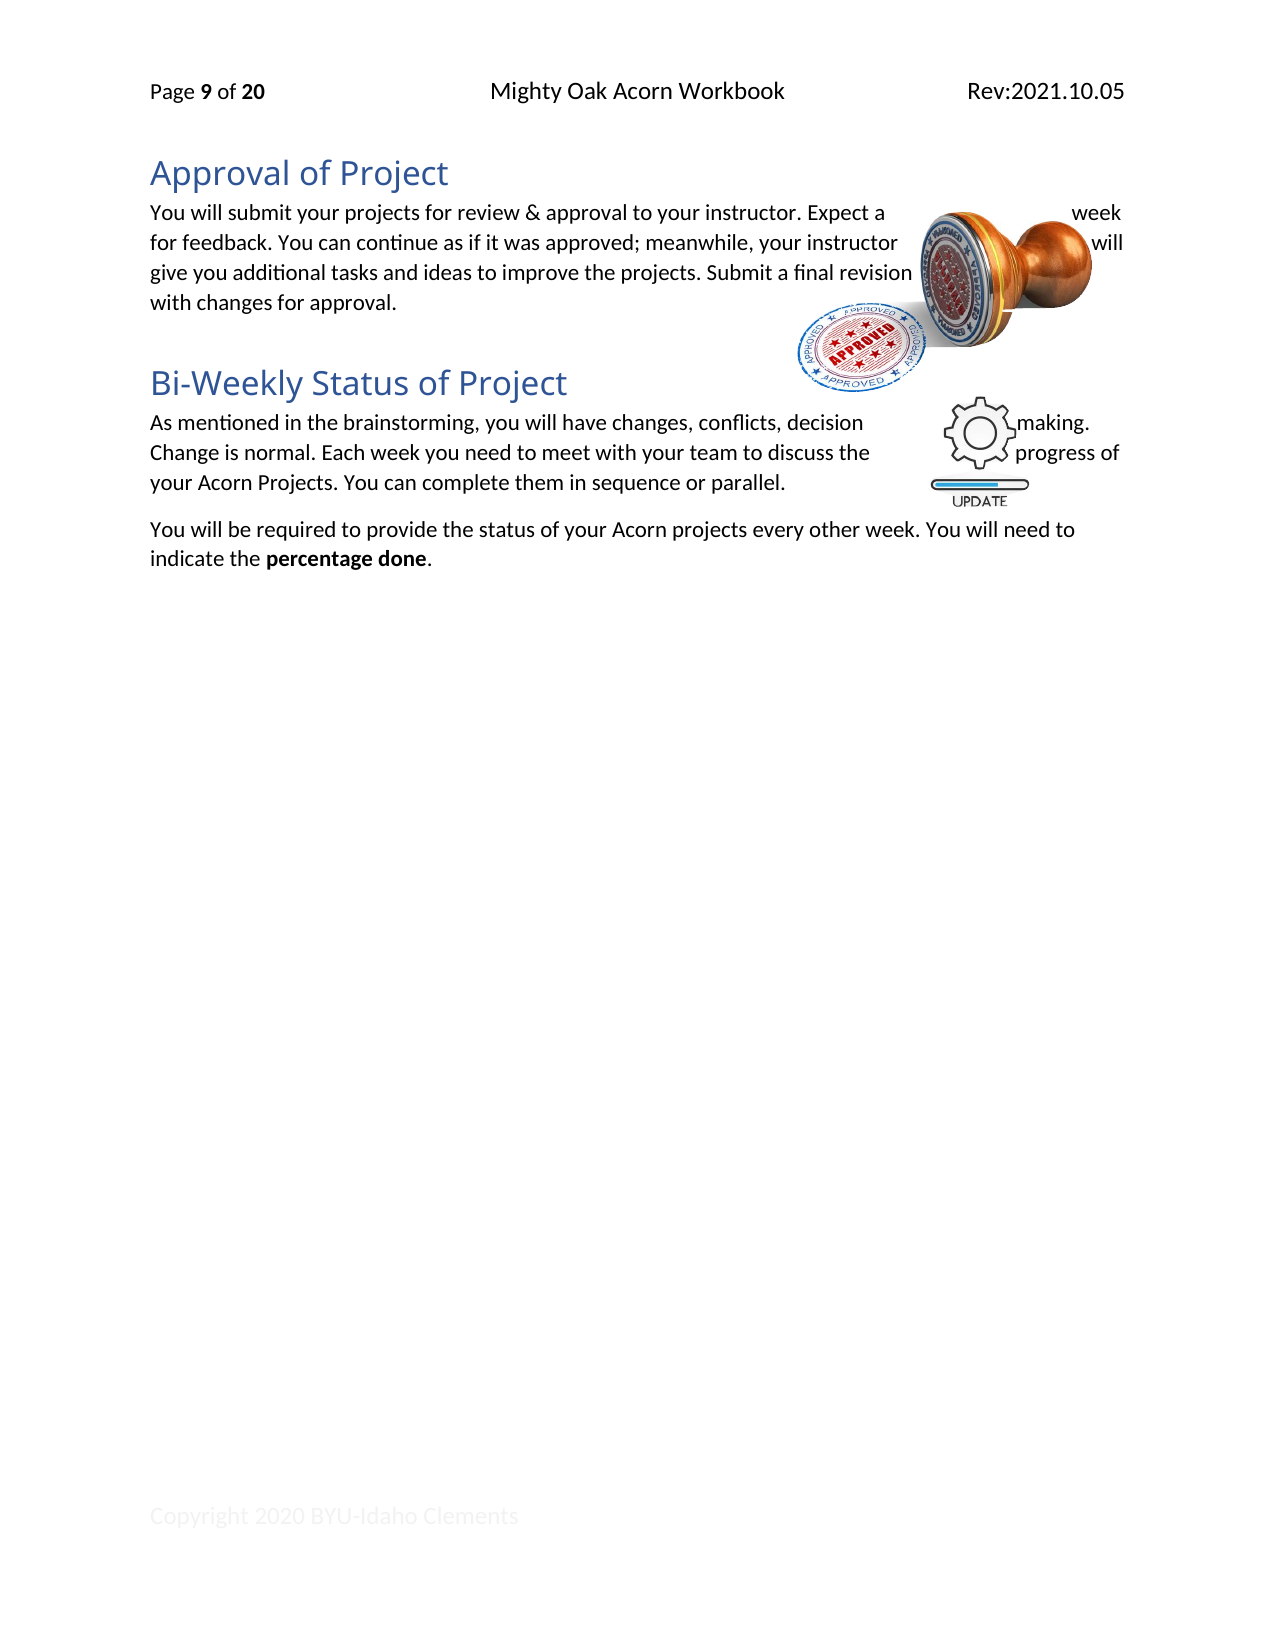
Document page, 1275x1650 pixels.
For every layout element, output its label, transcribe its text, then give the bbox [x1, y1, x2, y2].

subtitle Bi-Weekly Status of Project [150, 360, 1125, 405]
subtitle Approval of Project [150, 150, 1125, 195]
text As mentioned in the brainstorming, you will have changes, conflicts, decision making. Change is normal. Each week you need to meet with your team to discuss the progress of your Acorn Projects. You can complete them in sequence or parallel. [150, 408, 974, 496]
text You will submit your projects for review & approval to your instructor. Expect a week for feedback. You can continue as if it was approved; meanwhile, your instructor will give you additional tasks and ideas to improve the projects. Submit a final revision with changes for approval. [150, 198, 1125, 316]
text As mentioned in the brainstorming, you will have changes, conflicts, decision making. Change is normal. Each week you need to meet with your team to discuss the progress of your Acorn Projects. You can complete them in sequence or parallel. [984, 408, 1125, 496]
text You will be required to provide the status of your Acorn projects every other week. You will need to indicate the percentage done. [150, 515, 1125, 573]
